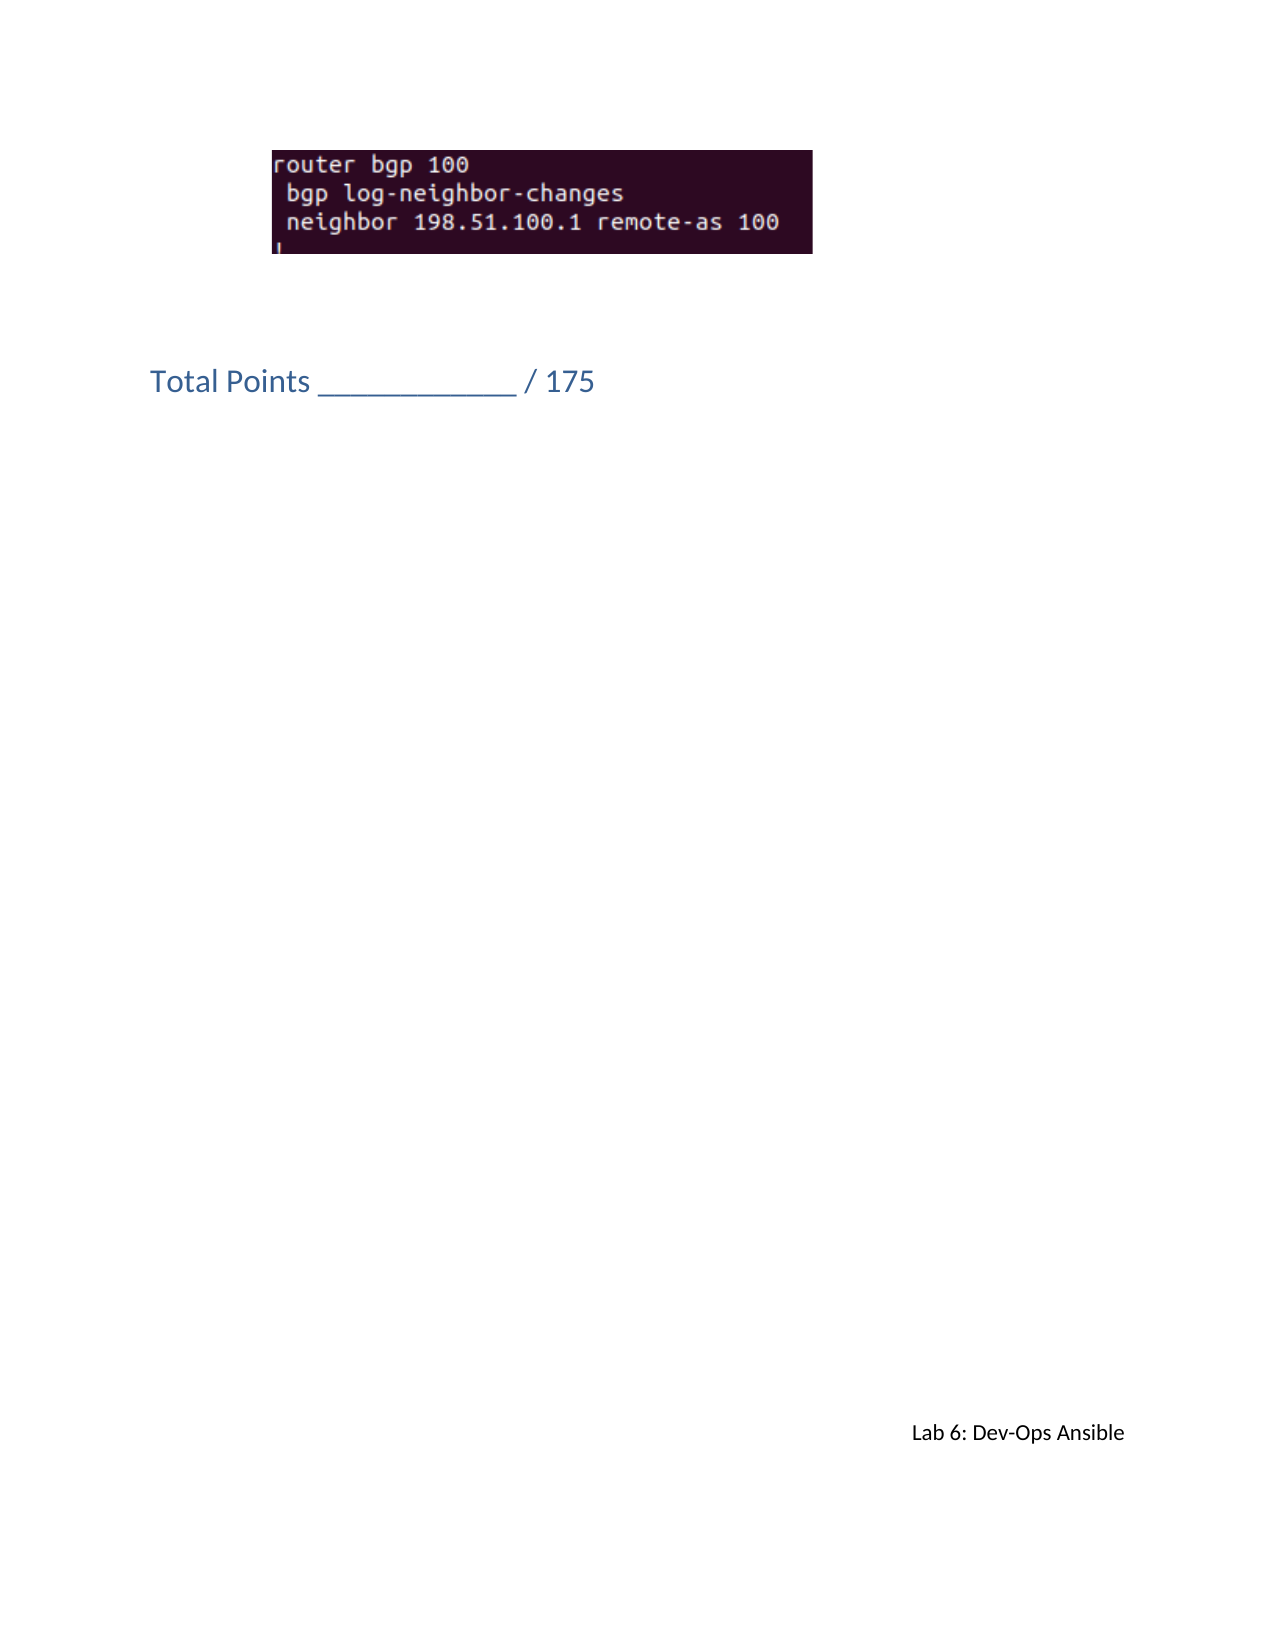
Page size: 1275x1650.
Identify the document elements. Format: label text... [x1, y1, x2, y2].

picture [271, 150, 813, 254]
text Total Points ____________ / 175 [150, 360, 1125, 401]
